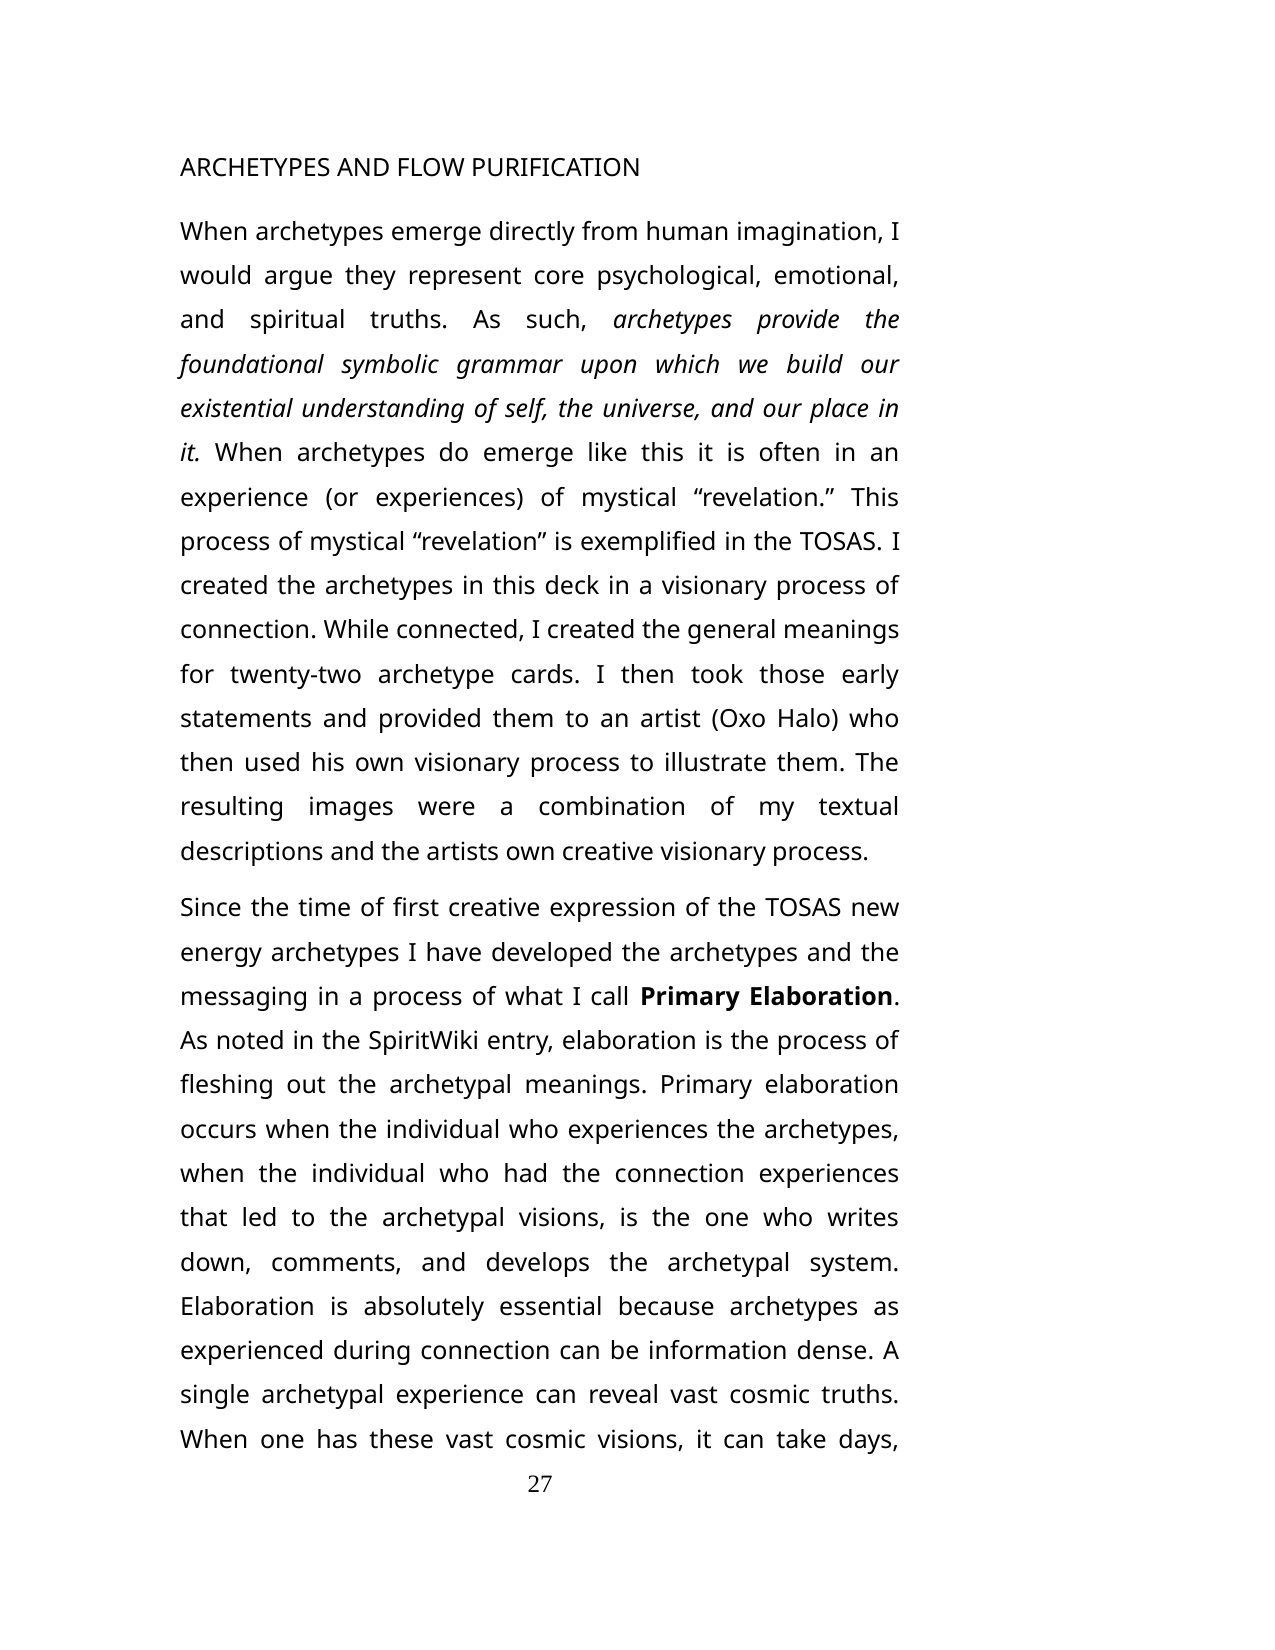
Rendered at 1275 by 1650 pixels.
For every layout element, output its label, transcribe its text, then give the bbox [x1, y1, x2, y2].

text When archetypes emerge directly from human imagination, I would argue they represent core psychological, emotional, and spiritual truths. As such, archetypes provide the foundational symbolic grammar upon which we build our existential understanding of self, the universe, and our place in it. When archetypes do emerge like this it is often in an experience (or experiences) of mystical “revelation.” This process of mystical “revelation” is exemplified in the TOSAS. I created the archetypes in this deck in a visionary process of connection. While connected, I created the general meanings for twenty-two archetype cards. I then took those early statements and provided them to an artist (Oxo Halo) who then used his own visionary process to illustrate them. The resulting images were a combination of my textual descriptions and the artists own creative visionary process. [180, 213, 900, 867]
text Since the time of first creative expression of the TOSAS new energy archetypes I have developed the archetypes and the messaging in a process of what I call Primary Elaboration. As noted in the SpiritWiki entry, elaboration is the process of fleshing out the archetypal meanings. Primary elaboration occurs when the individual who experiences the archetypes, when the individual who had the connection experiences that led to the archetypal visions, is the one who writes down, comments, and develops the archetypal system. Elaboration is absolutely essential because archetypes as experienced during connection can be information dense. A single archetypal experience can reveal vast cosmic truths. When one has these vast cosmic visions, it can take days, [180, 890, 900, 1455]
